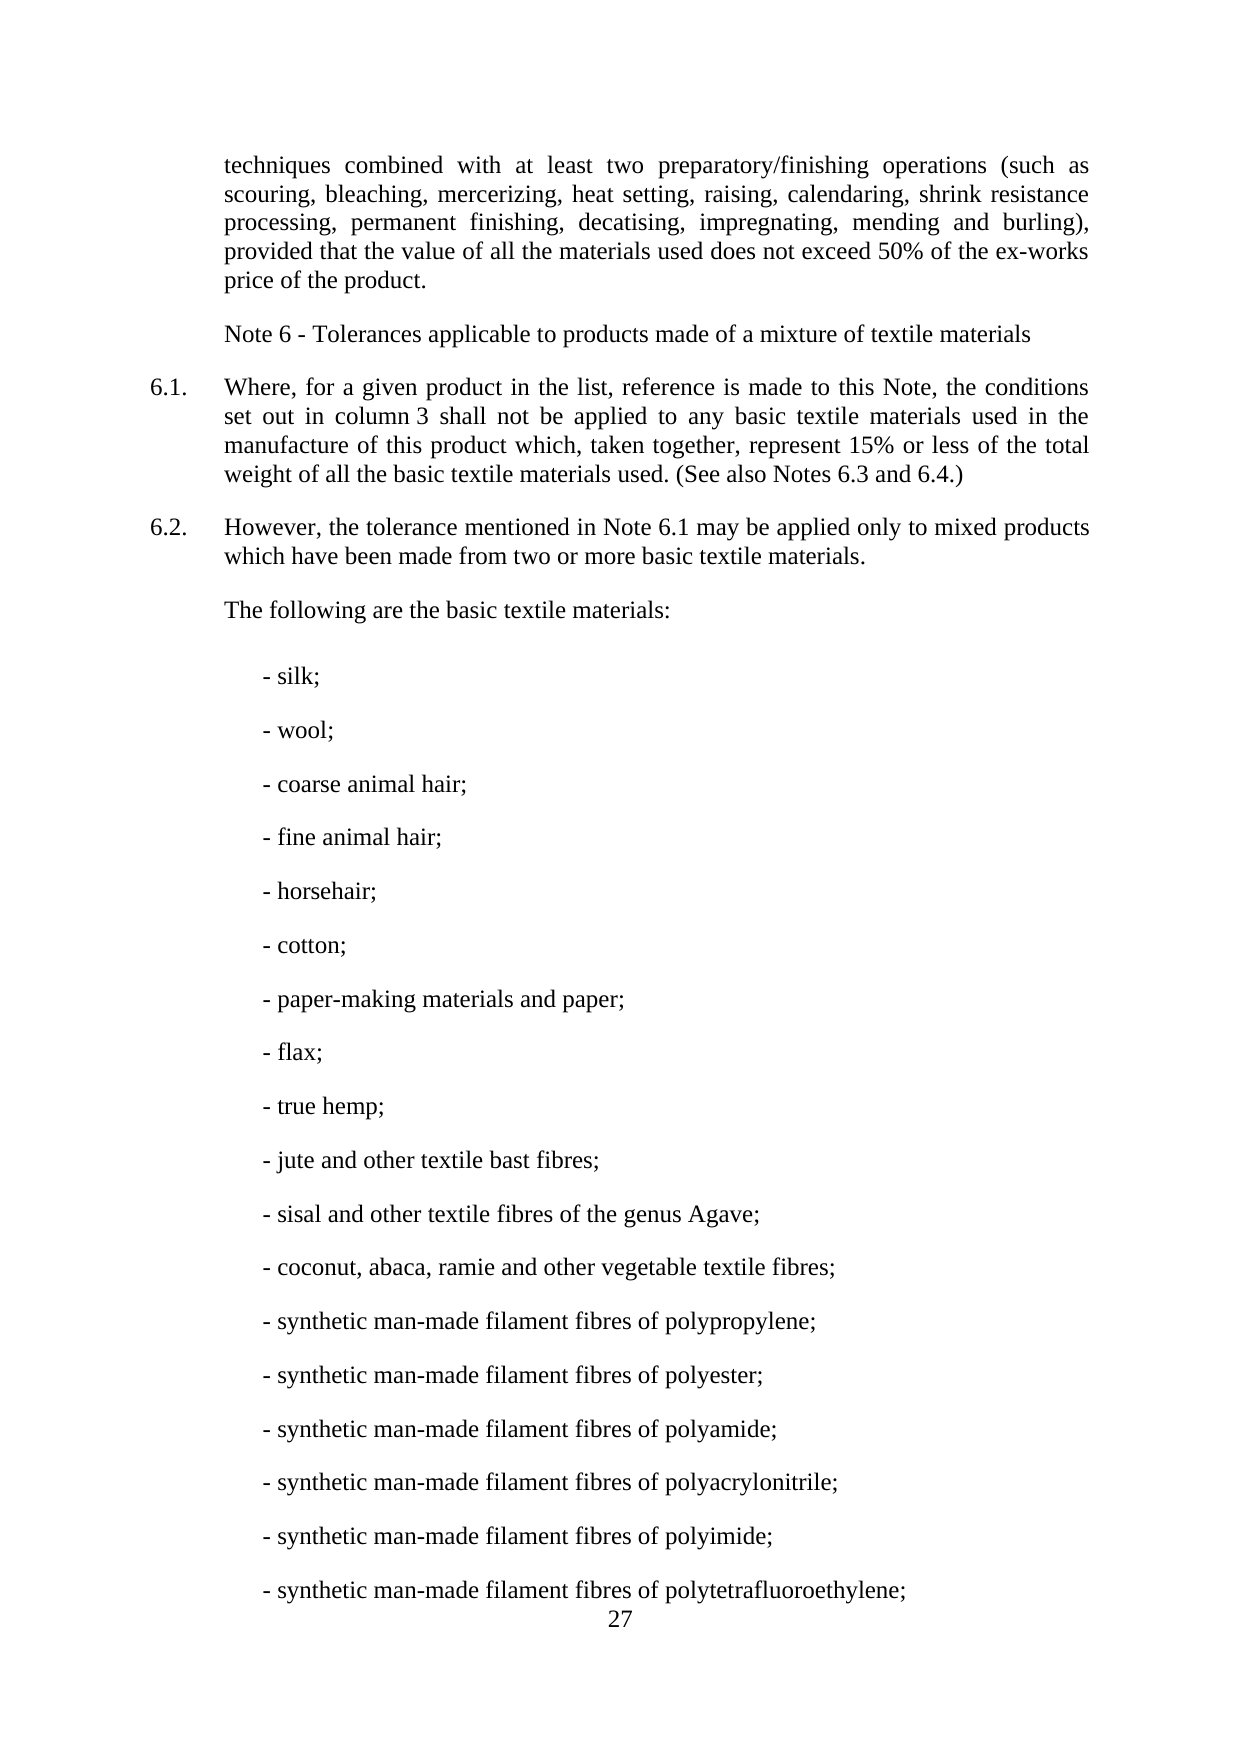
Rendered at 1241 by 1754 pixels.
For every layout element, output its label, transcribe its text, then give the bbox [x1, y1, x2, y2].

text The following are the basic textile materials: [150, 595, 1090, 624]
text - fine animal hair; [262, 822, 1090, 851]
text - synthetic man-made filament fibres of polytetrafluoroethylene; [262, 1575, 1090, 1604]
text - synthetic man-made filament fibres of polyimide; [262, 1521, 1090, 1550]
text - true hemp; [262, 1091, 1090, 1120]
text - cotton; [262, 930, 1090, 959]
text techniques combined with at least two preparatory/finishing operations (such as scouring, bleaching, mercerizing, heat setting, raising, calendaring, shrink resistance processing, permanent finishing, decatising, impregnating, mending and burling), provided that the value of all the materials used does not exceed 50% of the ex-works price of the product. [150, 150, 1090, 294]
text 6.1. Where, for a given product in the list, reference is made to this Note, the conditions set out in column 3 shall not be applied to any basic textile materials used in the manufacture of this product which, taken together, represent 15% or less of the total weight of all the basic textile materials used. (See also Notes 6.3 and 6.4.) [150, 372, 1090, 487]
text Note 6 - Tolerances applicable to products made of a mixture of textile materials [150, 319, 1090, 347]
text - synthetic man-made filament fibres of polyamide; [262, 1414, 1090, 1442]
text - coconut, abaca, ramie and other vegetable textile fibres; [262, 1252, 1090, 1281]
text - sisal and other textile fibres of the genus Agave; [262, 1199, 1090, 1227]
text - jute and other textile bast fibres; [262, 1145, 1090, 1174]
text 6.2. However, the tolerance mentioned in Note 6.1 may be applied only to mixed products which have been made from two or more basic textile materials. [150, 512, 1090, 570]
text - flax; [262, 1037, 1090, 1066]
text - silk; [262, 661, 1090, 690]
text - synthetic man-made filament fibres of polyester; [262, 1360, 1090, 1389]
text - horsehair; [262, 876, 1090, 905]
text - wool; [262, 715, 1090, 744]
text - coarse animal hair; [262, 769, 1090, 797]
text - paper-making materials and paper; [262, 984, 1090, 1012]
text - synthetic man-made filament fibres of polypropylene; [262, 1306, 1090, 1335]
text - synthetic man-made filament fibres of polyacrylonitrile; [262, 1467, 1090, 1496]
